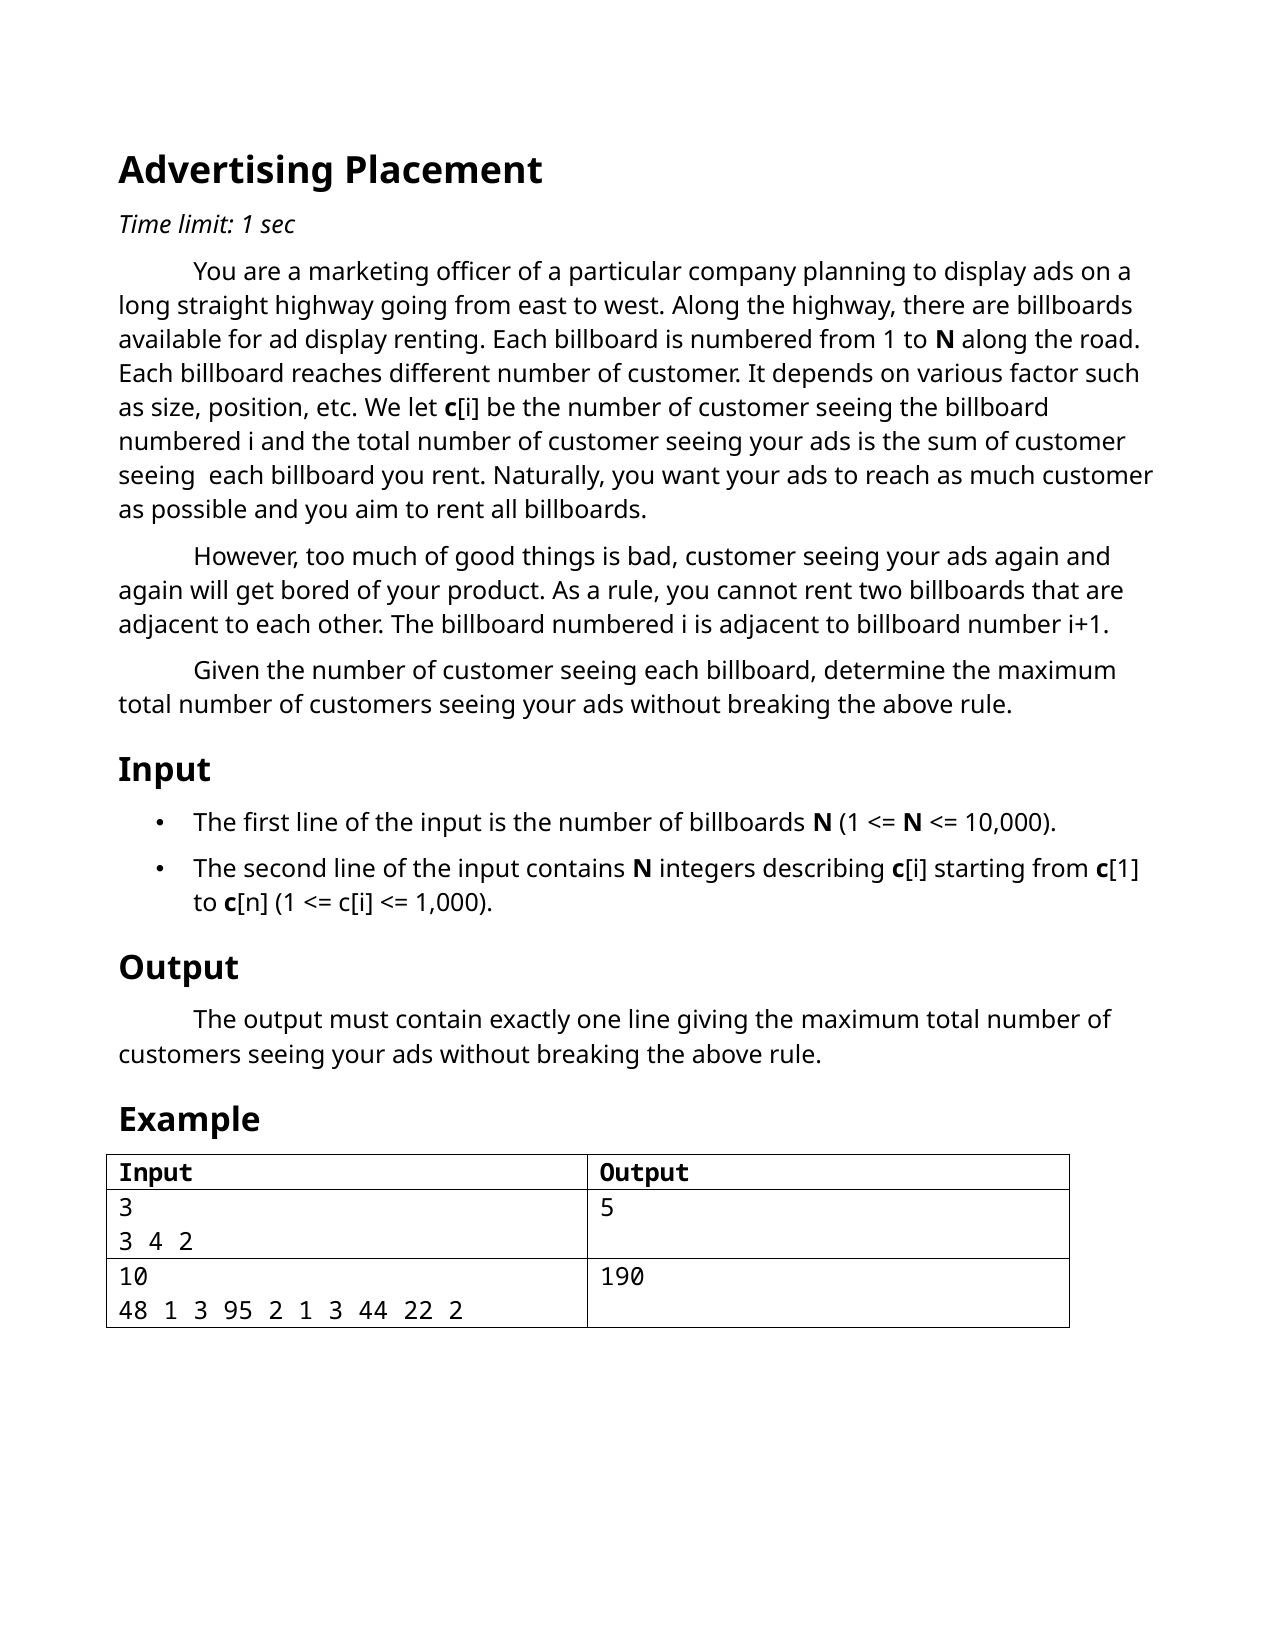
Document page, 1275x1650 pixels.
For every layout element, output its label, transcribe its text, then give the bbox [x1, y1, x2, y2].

list The second line of the input contains N integers describing c[i] starting from c[1] to c[n] (1 <= c[i] <= 1,000). [156, 851, 1157, 919]
subtitle Example [118, 1095, 1157, 1141]
table_cell 190 [588, 1259, 1069, 1327]
text Given the number of customer seeing each billboard, determine the maximum total number of customers seeing your ads without breaking the above rule. [118, 653, 1157, 721]
subtitle Input [118, 746, 1157, 792]
text You are a marketing officer of a particular company planning to display ads on a long straight highway going from east to west. Along the highway, there are billboards available for ad display renting. Each billboard is numbered from 1 to N along the road. Each billboard reaches different number of customer. It depends on various factor such as size, position, etc. We let c[i] be the number of customer seeing the billboard numbered i and the total number of customer seeing your ads is the sum of customer seeing each billboard you rent. Naturally, you want your ads to reach as much customer as possible and you aim to rent all billboards. [118, 253, 1157, 526]
text Time limit: 1 sec [118, 207, 1157, 241]
subtitle Output [118, 944, 1157, 990]
table_cell 3 3 4 2 [107, 1190, 587, 1258]
table_cell 10 48 1 3 95 2 1 3 44 22 2 [107, 1259, 587, 1327]
title Advertising Placement [118, 143, 1157, 194]
text The output must contain exactly one line giving the maximum total number of customers seeing your ads without breaking the above rule. [118, 1002, 1157, 1070]
table_header Output [588, 1155, 1069, 1189]
text However, too much of good things is bad, customer seeing your ads again and again will get bored of your product. As a rule, you cannot rent two billboards that are adjacent to each other. The billboard numbered i is adjacent to billboard number i+1. [118, 538, 1157, 640]
list The first line of the input is the number of billboards N (1 <= N <= 10,000). [156, 804, 1157, 838]
table_cell 5 [588, 1190, 1069, 1258]
table_header Input [107, 1155, 587, 1189]
